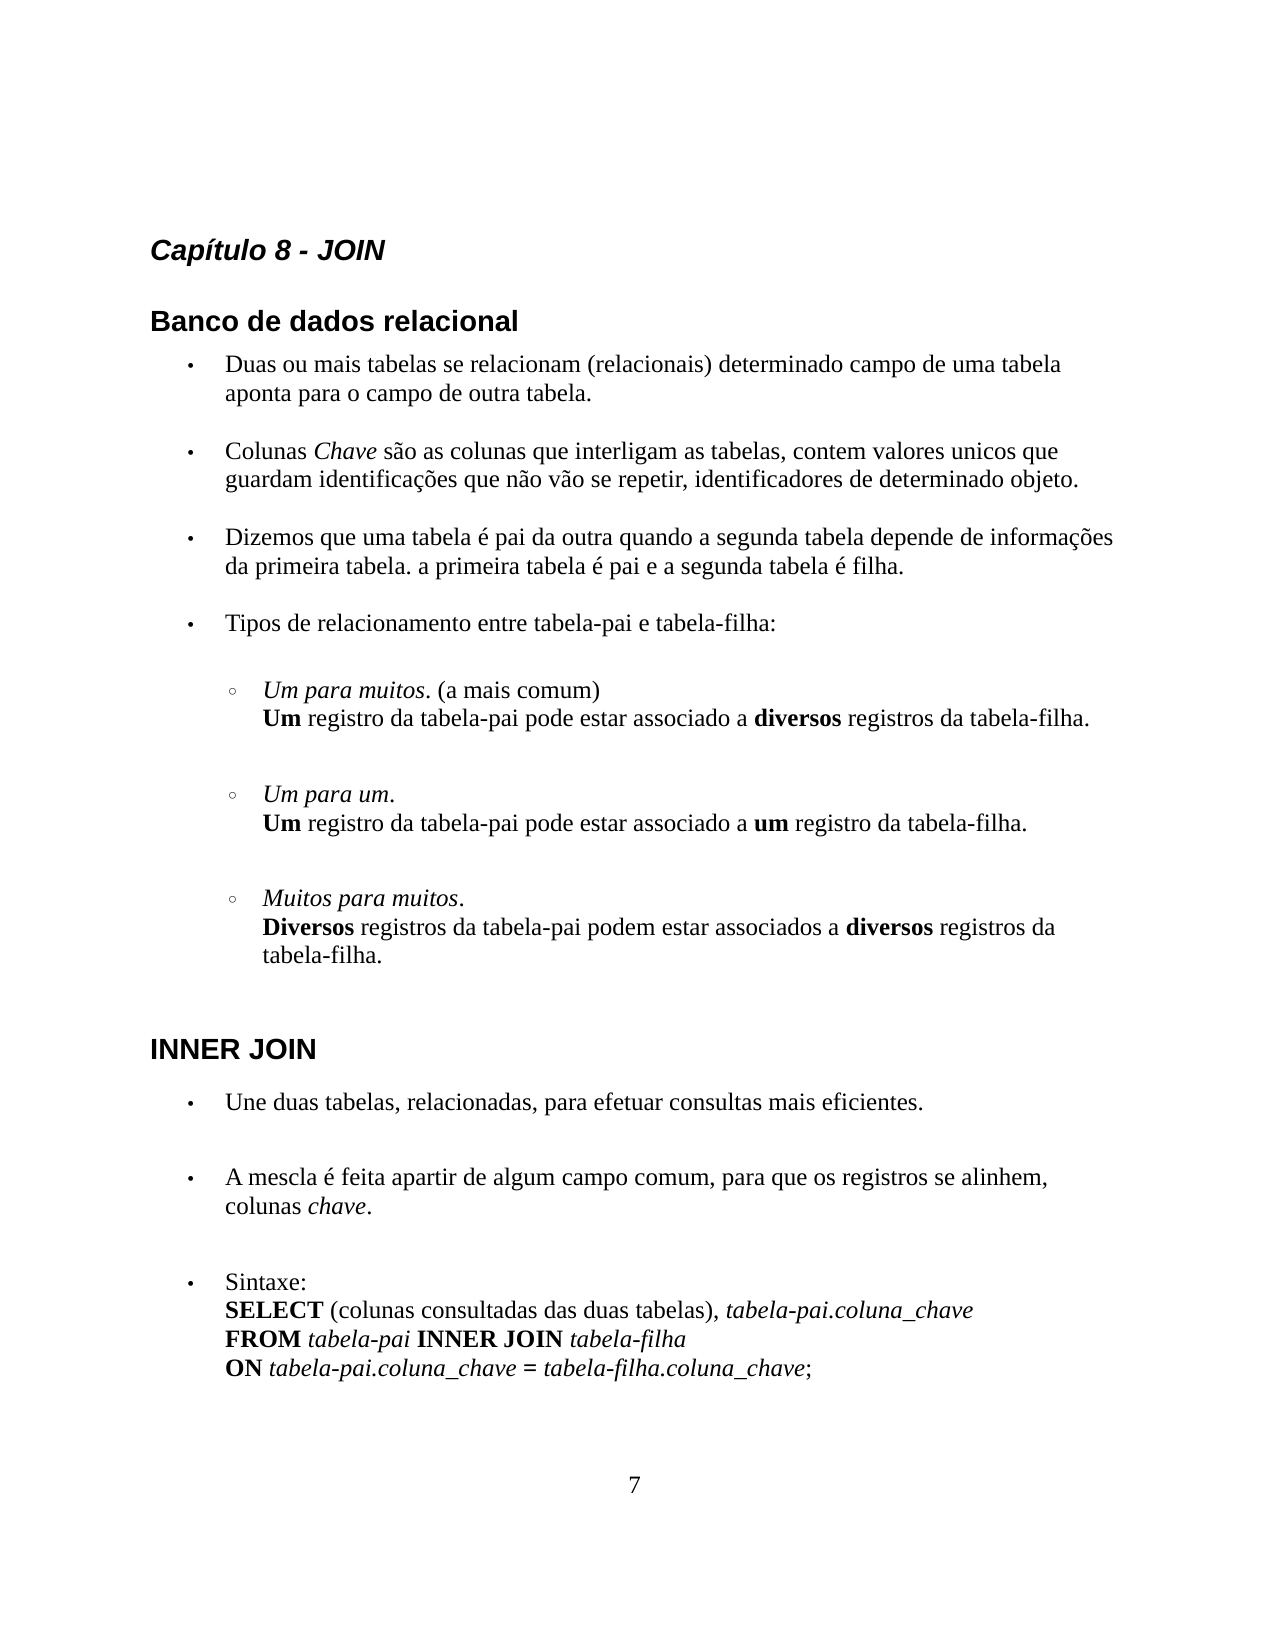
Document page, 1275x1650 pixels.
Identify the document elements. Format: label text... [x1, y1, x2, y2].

subtitle Banco de dados relacional [150, 303, 1125, 337]
list [225, 150, 1125, 179]
list Une duas tabelas, relacionadas, para efetuar consultas mais eficientes. [187, 1087, 1125, 1144]
subtitle INNER JOIN [150, 1032, 1125, 1066]
list Sintaxe: SELECT (colunas consultadas das duas tabelas), tabela-pai.coluna_chave FROM tabela-pai INNER JOIN tabela-filha ON tabela-pai.coluna_chave = tabela-filha.coluna_chave; [187, 1267, 1125, 1410]
list Colunas Chave são as colunas que interligam as tabelas, contem valores unicos que guardam identificações que não vão se repetir, identificadores de determinado objeto. [187, 436, 1125, 522]
list Duas ou mais tabelas se relacionam (relacionais) determinado campo de uma tabela aponta para o campo de outra tabela. [187, 349, 1125, 436]
list Dizemos que uma tabela é pai da outra quando a segunda tabela depende de informações da primeira tabela. a primeira tabela é pai e a segunda tabela é filha. [187, 522, 1125, 608]
list Um para um. Um registro da tabela-pai pode estar associado a um registro da tabela-filha. [225, 779, 1125, 865]
list Muitos para muitos. Diversos registros da tabela-pai podem estar associados a diversos registros da tabela-filha. [225, 883, 1125, 998]
list Tipos de relacionamento entre tabela-pai e tabela-filha: [187, 608, 1125, 666]
list A mescla é feita apartir de algum campo comum, para que os registros se alinhem, colunas chave. [187, 1162, 1125, 1249]
list Um para muitos. (a mais comum) Um registro da tabela-pai pode estar associado a diversos registros da tabela-filha. [225, 675, 1125, 761]
subtitle Capítulo 8 - JOIN [150, 232, 1125, 266]
